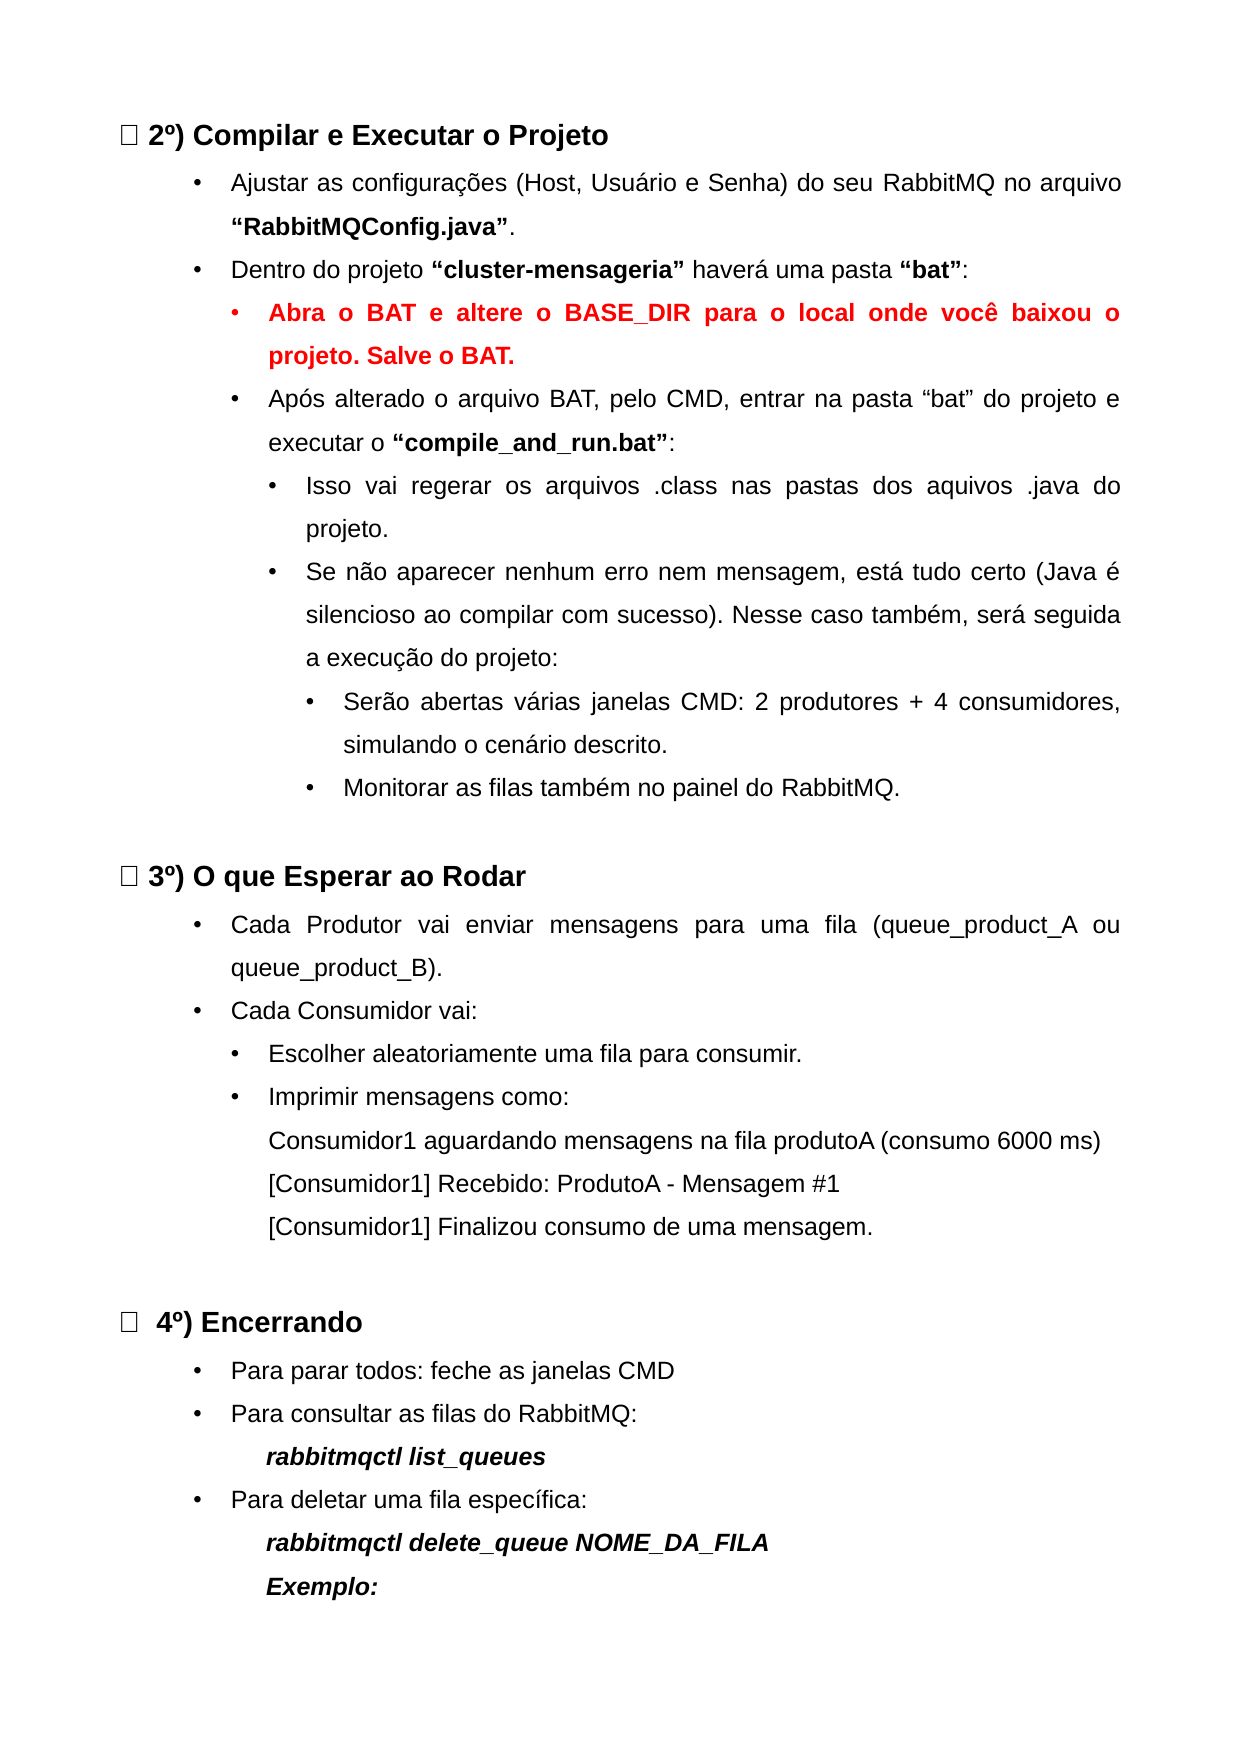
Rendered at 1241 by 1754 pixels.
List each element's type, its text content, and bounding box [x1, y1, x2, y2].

list Dentro do projeto “cluster-mensageria” haverá uma pasta “bat”: [193, 255, 1122, 284]
list Cada Produtor vai enviar mensagens para uma fila (queue_product_A ou queue_product_B). [193, 909, 1122, 982]
list Após alterado o arquivo BAT, pelo CMD, entrar na pasta “bat” do projeto e executar o “compile_and_run.bat”: [231, 384, 1122, 456]
list Ajustar as configurações (Host, Usuário e Senha) do seu RabbitMQ no arquivo “RabbitMQConfig.java”. [193, 168, 1122, 240]
list Imprimir mensagens como: [231, 1082, 1122, 1111]
list Escolher aleatoriamente uma fila para consumir. [231, 1039, 1122, 1068]
list [Consumidor1] Finalizou consumo de uma mensagem. [231, 1212, 1122, 1241]
list Monitorar as filas também no painel do RabbitMQ. [306, 773, 1122, 802]
list Para parar todos: feche as janelas CMD [193, 1356, 1122, 1384]
list Para deletar uma fila específica: [193, 1485, 1122, 1514]
list [Consumidor1] Recebido: ProdutoA - Mensagem #1 [231, 1169, 1122, 1197]
list Serão abertas várias janelas CMD: 2 produtores + 4 consumidores, simulando o cenário descrito. [306, 687, 1122, 758]
text 🚀 4º) Encerrando [118, 1305, 1122, 1339]
list Se não aparecer nenhum erro nem mensagem, está tudo certo (Java é silencioso ao compilar com sucesso). Nesse caso também, será seguida a execução do projeto: [268, 557, 1122, 672]
text 🧠 3º) O que Esperar ao Rodar [118, 859, 1122, 893]
text rabbitmqctl list_queues [118, 1442, 1122, 1471]
text 🔧 2º) Compilar e Executar o Projeto [118, 118, 1122, 152]
text rabbitmqctl delete_queue NOME_DA_FILA [118, 1528, 1122, 1557]
list Isso vai regerar os arquivos .class nas pastas dos aquivos .java do projeto. [268, 471, 1122, 543]
list Cada Consumidor vai: [193, 996, 1122, 1025]
list Para consultar as filas do RabbitMQ: [193, 1399, 1122, 1428]
list Consumidor1 aguardando mensagens na fila produtoA (consumo 6000 ms) [231, 1126, 1122, 1154]
list Abra o BAT e altere o BASE_DIR para o local onde você baixou o projeto. Salve o BAT. [231, 298, 1122, 370]
text Exemplo: [118, 1572, 1122, 1600]
